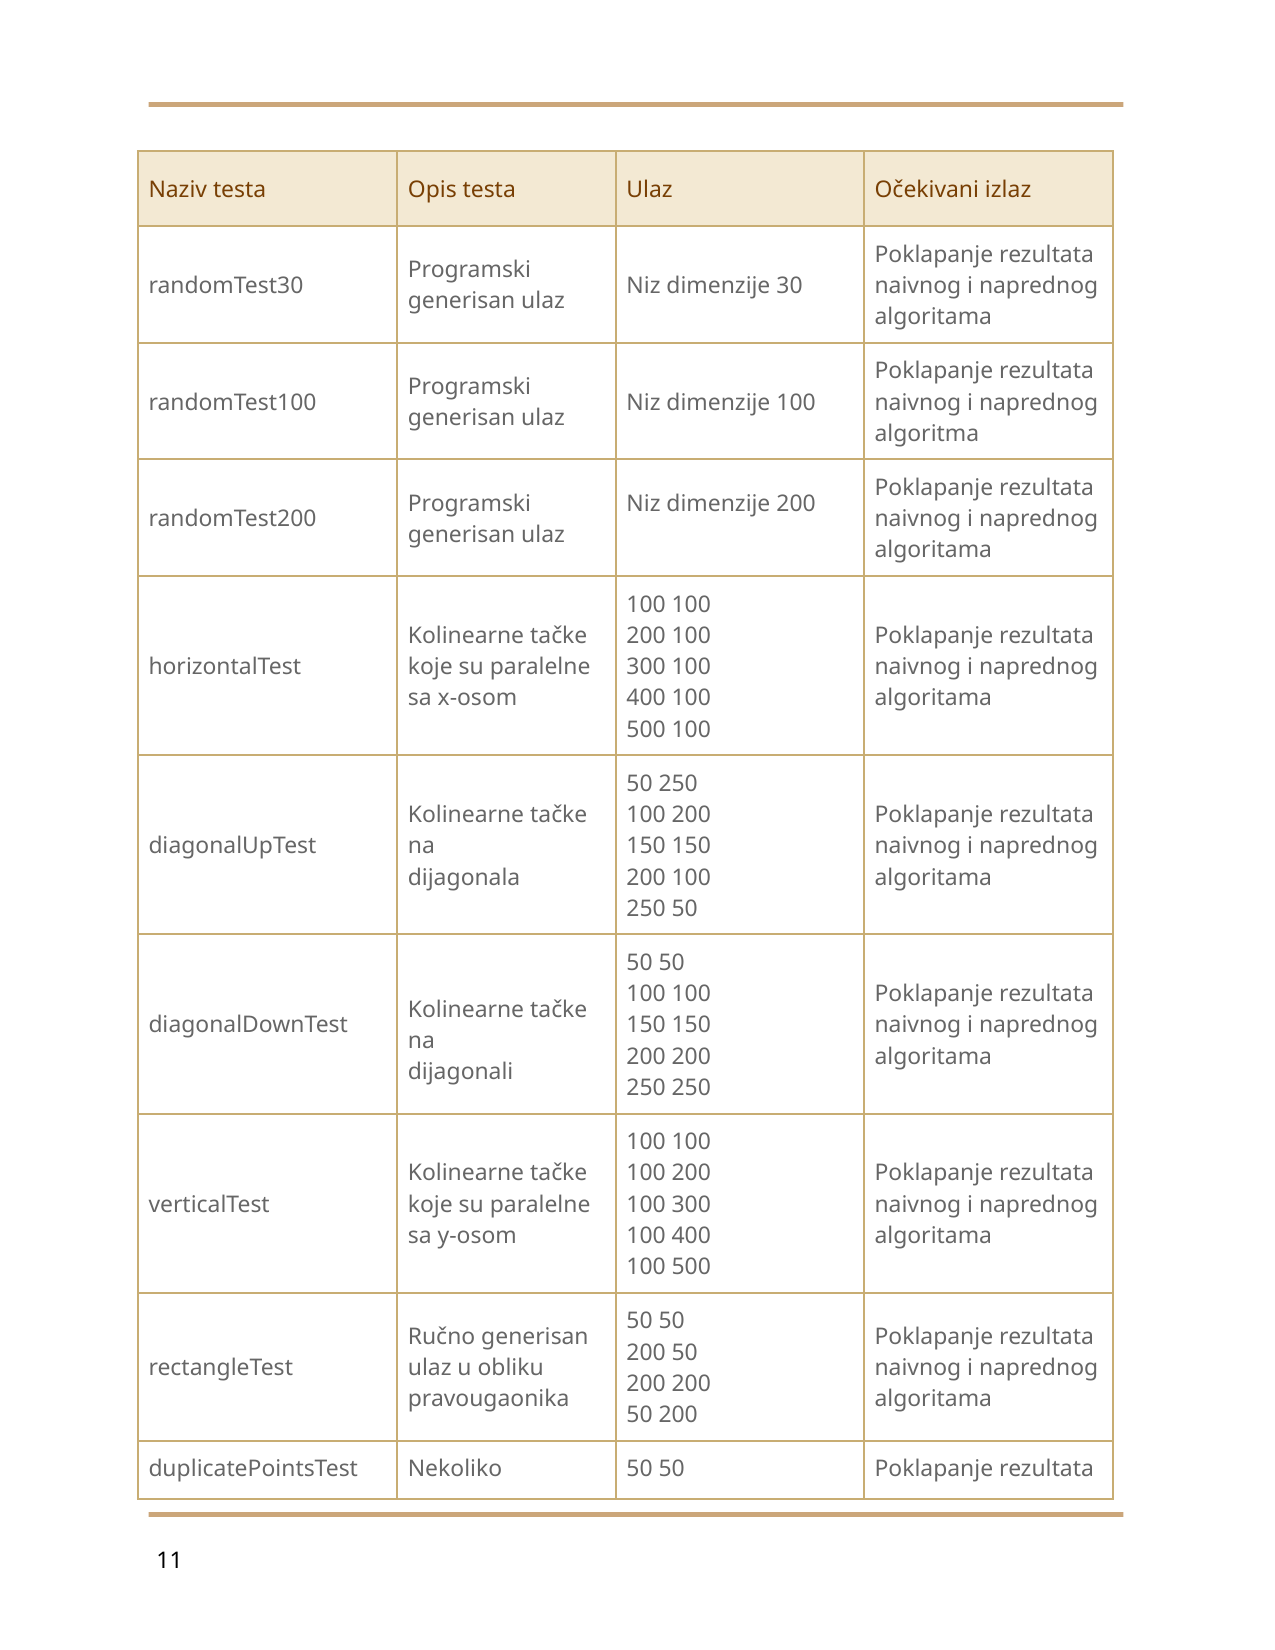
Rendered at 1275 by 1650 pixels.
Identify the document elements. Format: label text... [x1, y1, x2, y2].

table_header Ulaz [617, 152, 863, 225]
table_cell Nekoliko [398, 1442, 615, 1498]
table_cell Kolinearne tačke koje su paralelne sa x-osom [398, 577, 615, 754]
table_cell Programski generisan ulaz [398, 344, 615, 458]
table_header Očekivani izlaz [865, 152, 1112, 225]
table_cell 50 50 [617, 1442, 863, 1498]
picture [148, 102, 1124, 107]
table_cell randomTest100 [139, 344, 396, 458]
table_cell 50 250 100 200 150 150 200 100 250 50 [617, 756, 863, 933]
table_cell Poklapanje rezultata naivnog i naprednog algoritma [865, 344, 1112, 458]
table_cell Poklapanje rezultata naivnog i naprednog algoritama [865, 227, 1112, 342]
table_cell diagonalUpTest [139, 756, 396, 933]
table_cell Poklapanje rezultata naivnog i naprednog algoritama [865, 1294, 1112, 1439]
table_cell Kolinearne tačke na dijagonala [398, 756, 615, 933]
table_cell horizontalTest [139, 577, 396, 754]
table_cell Poklapanje rezultata naivnog i naprednog algoritama [865, 577, 1112, 754]
table_cell Poklapanje rezultata naivnog i naprednog algoritama [865, 935, 1112, 1112]
table_cell Poklapanje rezultata [865, 1442, 1112, 1498]
table_cell randomTest30 [139, 227, 396, 342]
table_cell Niz dimenzije 100 [617, 344, 863, 458]
table_cell Ručno generisan ulaz u obliku pravougaonika [398, 1294, 615, 1439]
picture [148, 1512, 1124, 1517]
table_cell duplicatePointsTest [139, 1442, 396, 1498]
table_cell Kolinearne tačke koje su paralelne sa y-osom [398, 1115, 615, 1292]
table_header Naziv testa [139, 152, 396, 225]
table_cell Poklapanje rezultata naivnog i naprednog algoritama [865, 756, 1112, 933]
table_cell Kolinearne tačke na dijagonali [398, 935, 615, 1112]
table_cell diagonalDownTest [139, 935, 396, 1112]
table_cell Niz dimenzije 30 [617, 227, 863, 342]
table_cell 50 50 100 100 150 150 200 200 250 250 [617, 935, 863, 1112]
table_cell 100 100 100 200 100 300 100 400 100 500 [617, 1115, 863, 1292]
table_cell 100 100 200 100 300 100 400 100 500 100 [617, 577, 863, 754]
table_cell 50 50 200 50 200 200 50 200 [617, 1294, 863, 1439]
table_cell Programski generisan ulaz [398, 227, 615, 342]
table_cell Poklapanje rezultata naivnog i naprednog algoritama [865, 460, 1112, 575]
table_cell rectangleTest [139, 1294, 396, 1439]
table_cell verticalTest [139, 1115, 396, 1292]
table_cell Niz dimenzije 200 [617, 460, 863, 575]
table_header Opis testa [398, 152, 615, 225]
table_cell Poklapanje rezultata naivnog i naprednog algoritama [865, 1115, 1112, 1292]
table_cell Programski generisan ulaz [398, 460, 615, 575]
table_cell randomTest200 [139, 460, 396, 575]
